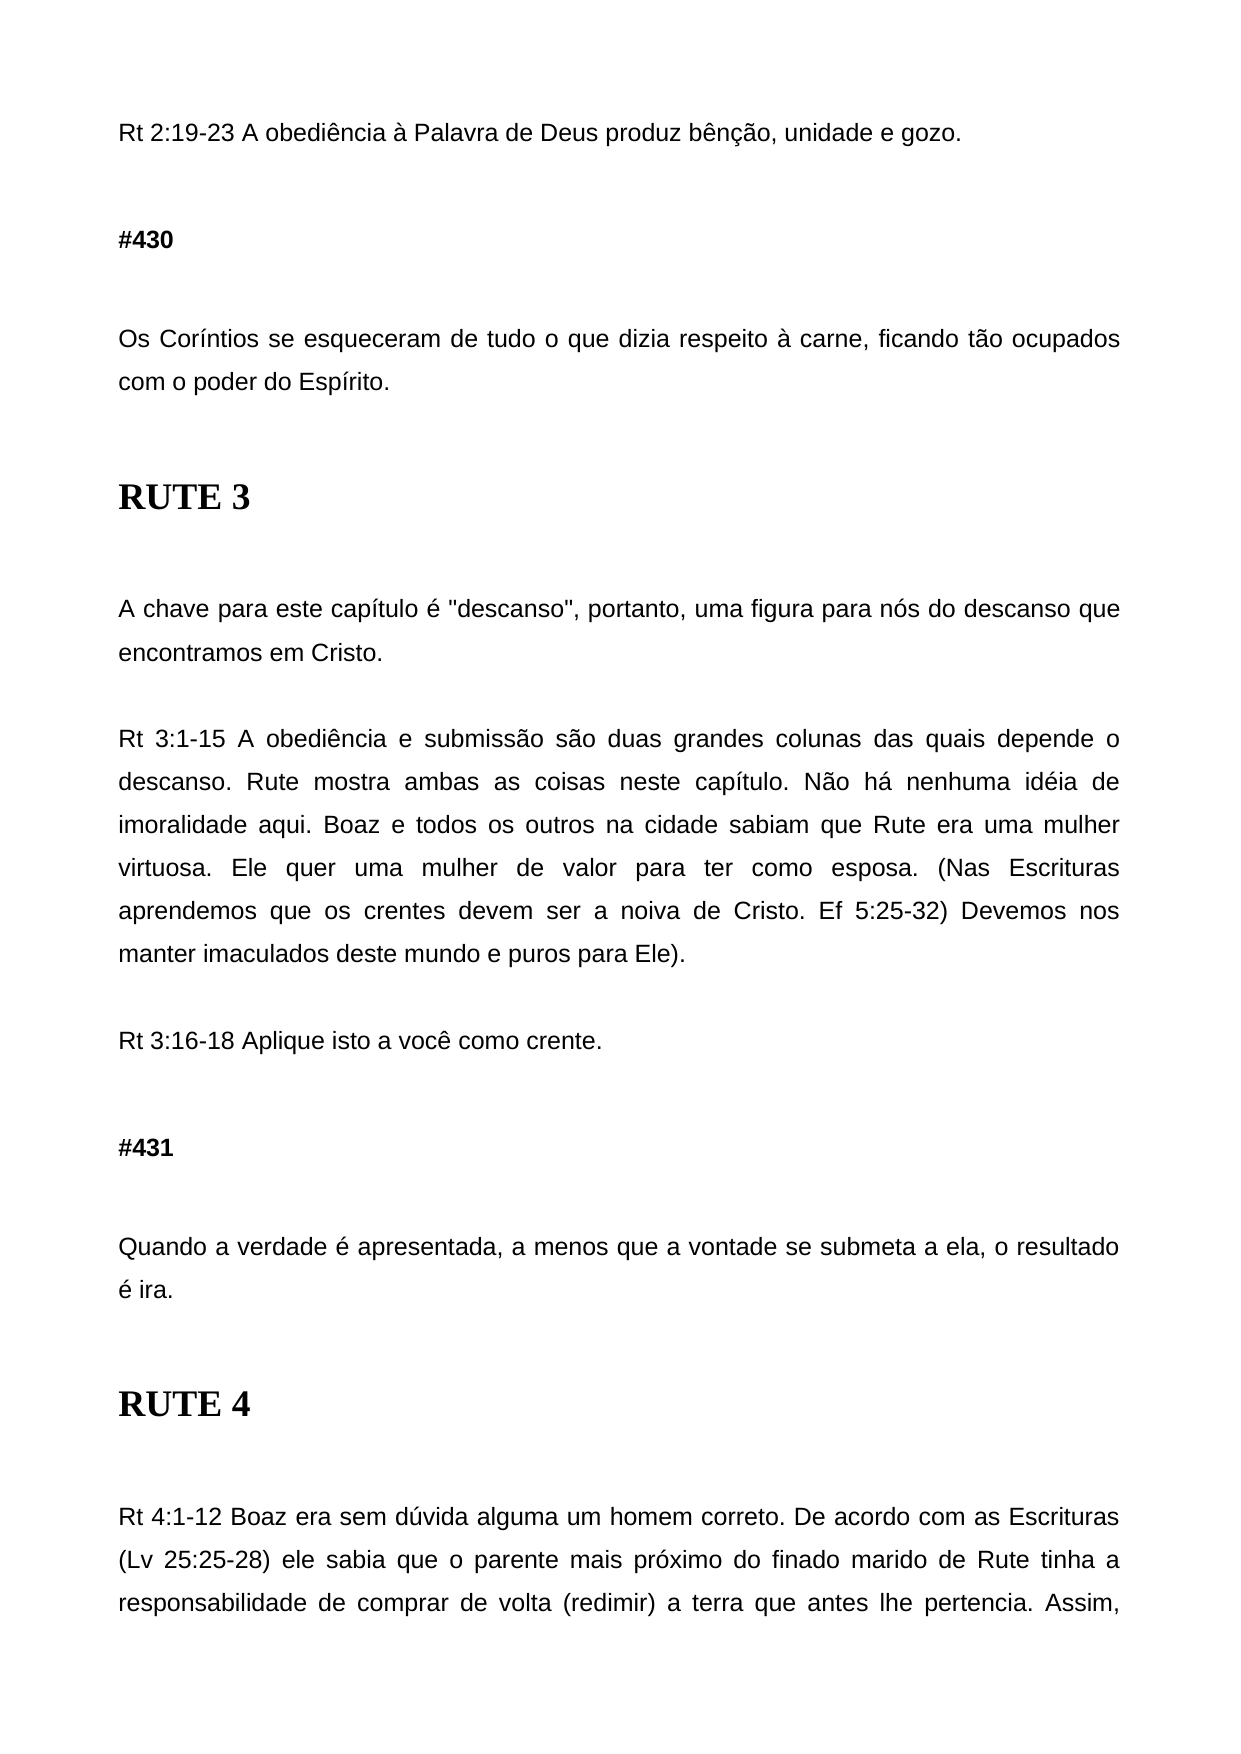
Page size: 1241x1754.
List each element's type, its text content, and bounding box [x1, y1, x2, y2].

text Rt 4:1-12 Boaz era sem dúvida alguma um homem correto. De acordo com as Escrituras (Lv 25:25-28) ele sabia que o parente mais próximo do finado marido de Rute tinha a responsabilidade de comprar de volta (redimir) a terra que antes lhe pertencia. Assim, [118, 1502, 1122, 1617]
text Os Coríntios se esqueceram de tudo o que dizia respeito à carne, ficando tão ocupados com o poder do Espírito. [118, 324, 1122, 396]
text Rt 3:1-15 A obediência e submissão são duas grandes colunas das quais depende o descanso. Rute mostra ambas as coisas neste capítulo. Não há nenhuma idéia de imoralidade aqui. Boaz e todos os outros na cidade sabiam que Rute era uma mulher virtuosa. Ele quer uma mulher de valor para ter como esposa. (Nas Escrituras aprendemos que os crentes devem ser a noiva de Cristo. Ef 5:25-32) Devemos nos manter imaculados deste mundo e puros para Ele). [118, 724, 1122, 968]
text Rt 2:19-23 A obediência à Palavra de Deus produz bênção, unidade e gozo. [118, 118, 1122, 147]
subtitle RUTE 3 [118, 474, 1122, 517]
subtitle RUTE 4 [118, 1382, 1122, 1425]
subtitle #430 [118, 225, 1122, 254]
text A chave para este capítulo é "descanso", portanto, uma figura para nós do descanso que encontramos em Cristo. [118, 594, 1122, 666]
text Quando a verdade é apresentada, a menos que a vontade se submeta a ela, o resultado é ira. [118, 1232, 1122, 1303]
text Rt 3:16-18 Aplique isto a você como crente. [118, 1026, 1122, 1054]
subtitle #431 [118, 1133, 1122, 1162]
